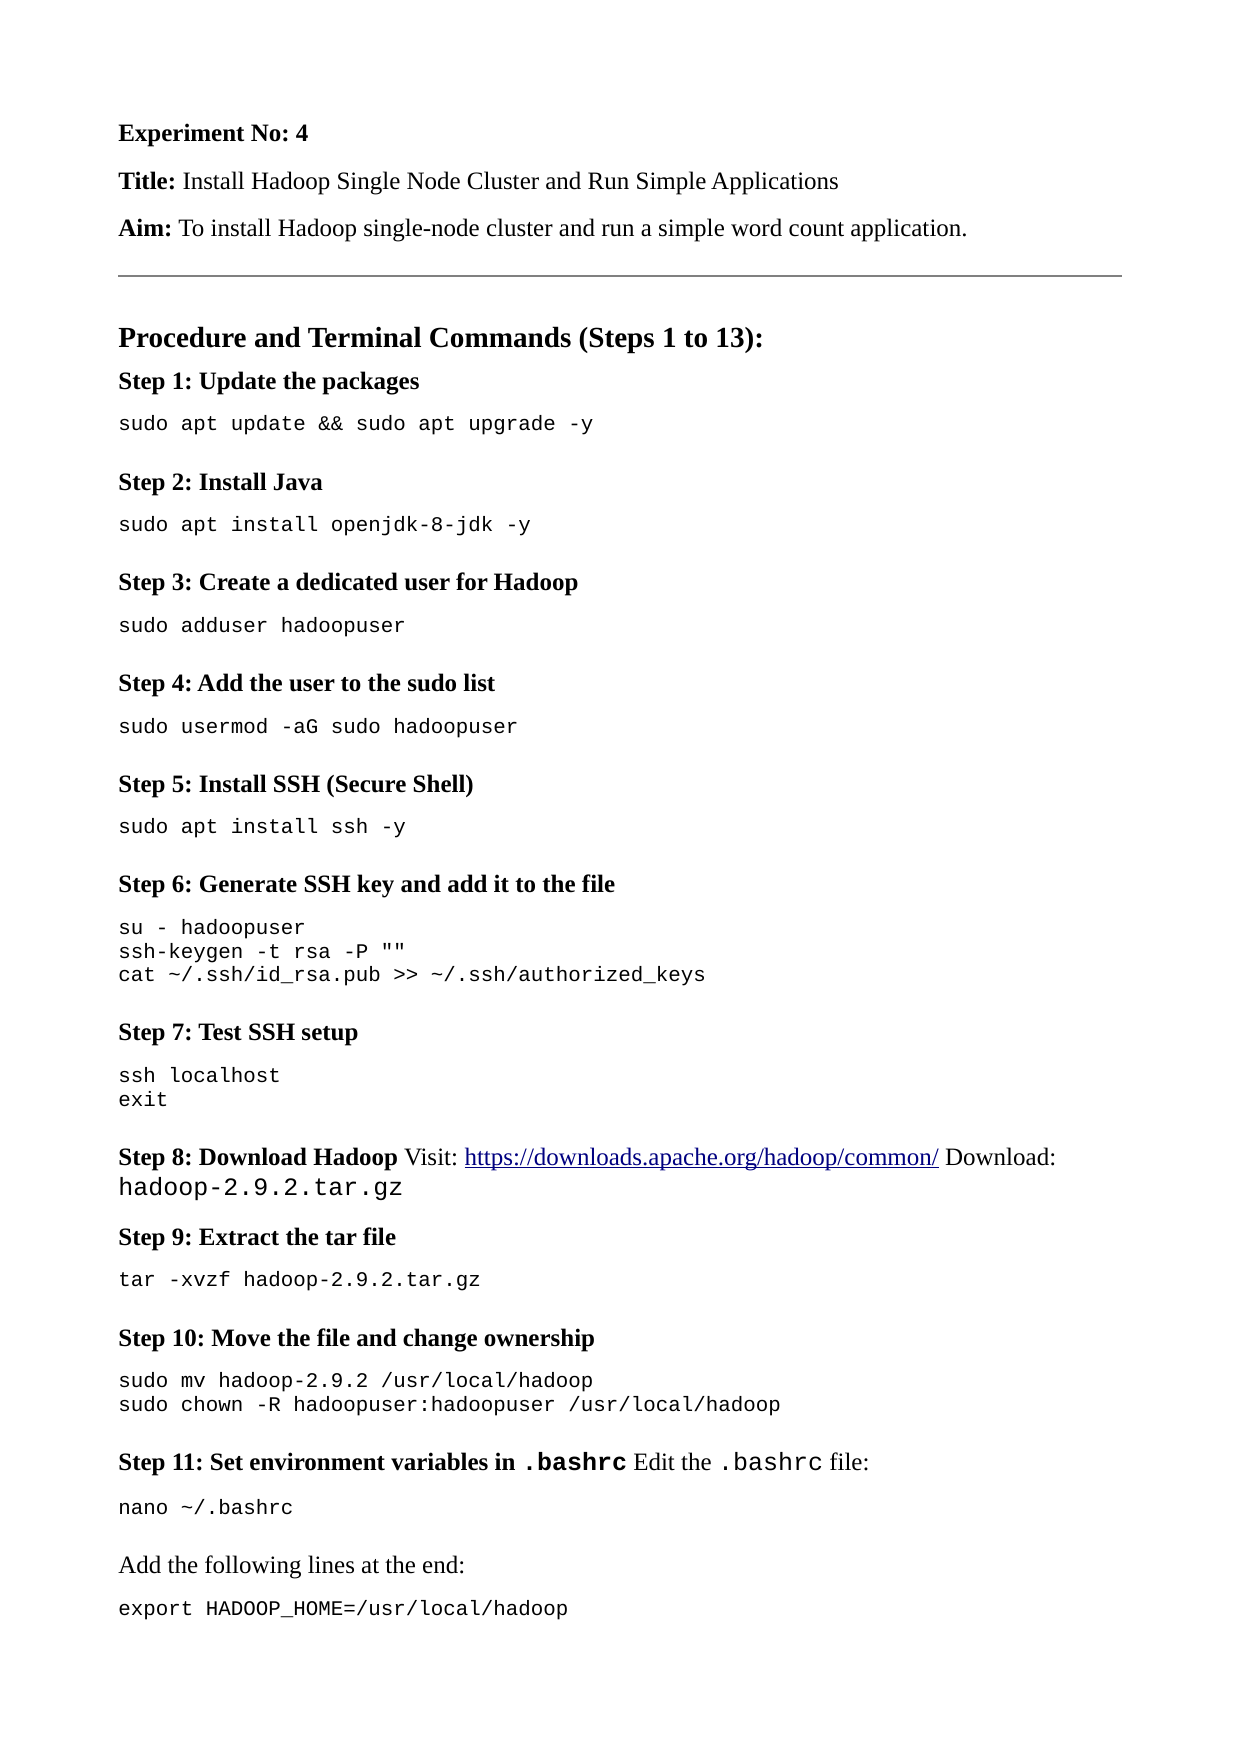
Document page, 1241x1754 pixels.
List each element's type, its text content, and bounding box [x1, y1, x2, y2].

text Step 9: Extract the tar file [118, 1222, 1122, 1251]
text Step 11: Set environment variables in .bashrc Edit the .bashrc file: [118, 1447, 1122, 1478]
text Step 6: Generate SSH key and add it to the file [118, 869, 1122, 898]
text Step 4: Add the user to the sudo list [118, 668, 1122, 697]
text sudo adduser hadoopuser [118, 615, 1122, 638]
text su - hadoopuser [118, 917, 1122, 941]
text Step 7: Test SSH setup [118, 1017, 1122, 1046]
text ssh-keygen -t rsa -P "" [118, 941, 1122, 964]
text ssh localhost [118, 1065, 1122, 1089]
text exit [118, 1089, 1122, 1112]
text sudo apt update && sudo apt upgrade -y [118, 413, 1122, 437]
text sudo apt install ssh -y [118, 816, 1122, 840]
text sudo apt install openjdk-8-jdk -y [118, 514, 1122, 538]
text cat ~/.ssh/id_rsa.pub >> ~/.ssh/authorized_keys [118, 964, 1122, 988]
text Step 8: Download Hadoop Visit: https://downloads.apache.org/hadoop/common/ Download: hadoop-2.9.2.tar.gz [118, 1142, 1122, 1203]
text Step 2: Install Java [118, 467, 1122, 495]
text sudo usermod -aG sudo hadoopuser [118, 716, 1122, 739]
text Step 1: Update the packages [118, 366, 1122, 394]
text Aim: To install Hadoop single-node cluster and run a simple word count application. [118, 213, 1122, 242]
text Step 10: Move the file and change ownership [118, 1323, 1122, 1351]
text nano ~/.bashrc [118, 1497, 1122, 1521]
text Step 5: Install SSH (Secure Shell) [118, 769, 1122, 797]
text Experiment No: 4 [118, 118, 1122, 147]
text Title: Install Hadoop Single Node Cluster and Run Simple Applications [118, 166, 1122, 194]
subtitle Procedure and Terminal Commands (Steps 1 to 13): [118, 320, 1122, 353]
text sudo mv hadoop-2.9.2 /usr/local/hadoop [118, 1370, 1122, 1394]
text Add the following lines at the end: [118, 1550, 1122, 1579]
text export HADOOP_HOME=/usr/local/hadoop [118, 1598, 1122, 1621]
text tar -xvzf hadoop-2.9.2.tar.gz [118, 1269, 1122, 1293]
text sudo chown -R hadoopuser:hadoopuser /usr/local/hadoop [118, 1394, 1122, 1417]
text Step 3: Create a dedicated user for Hadoop [118, 567, 1122, 596]
